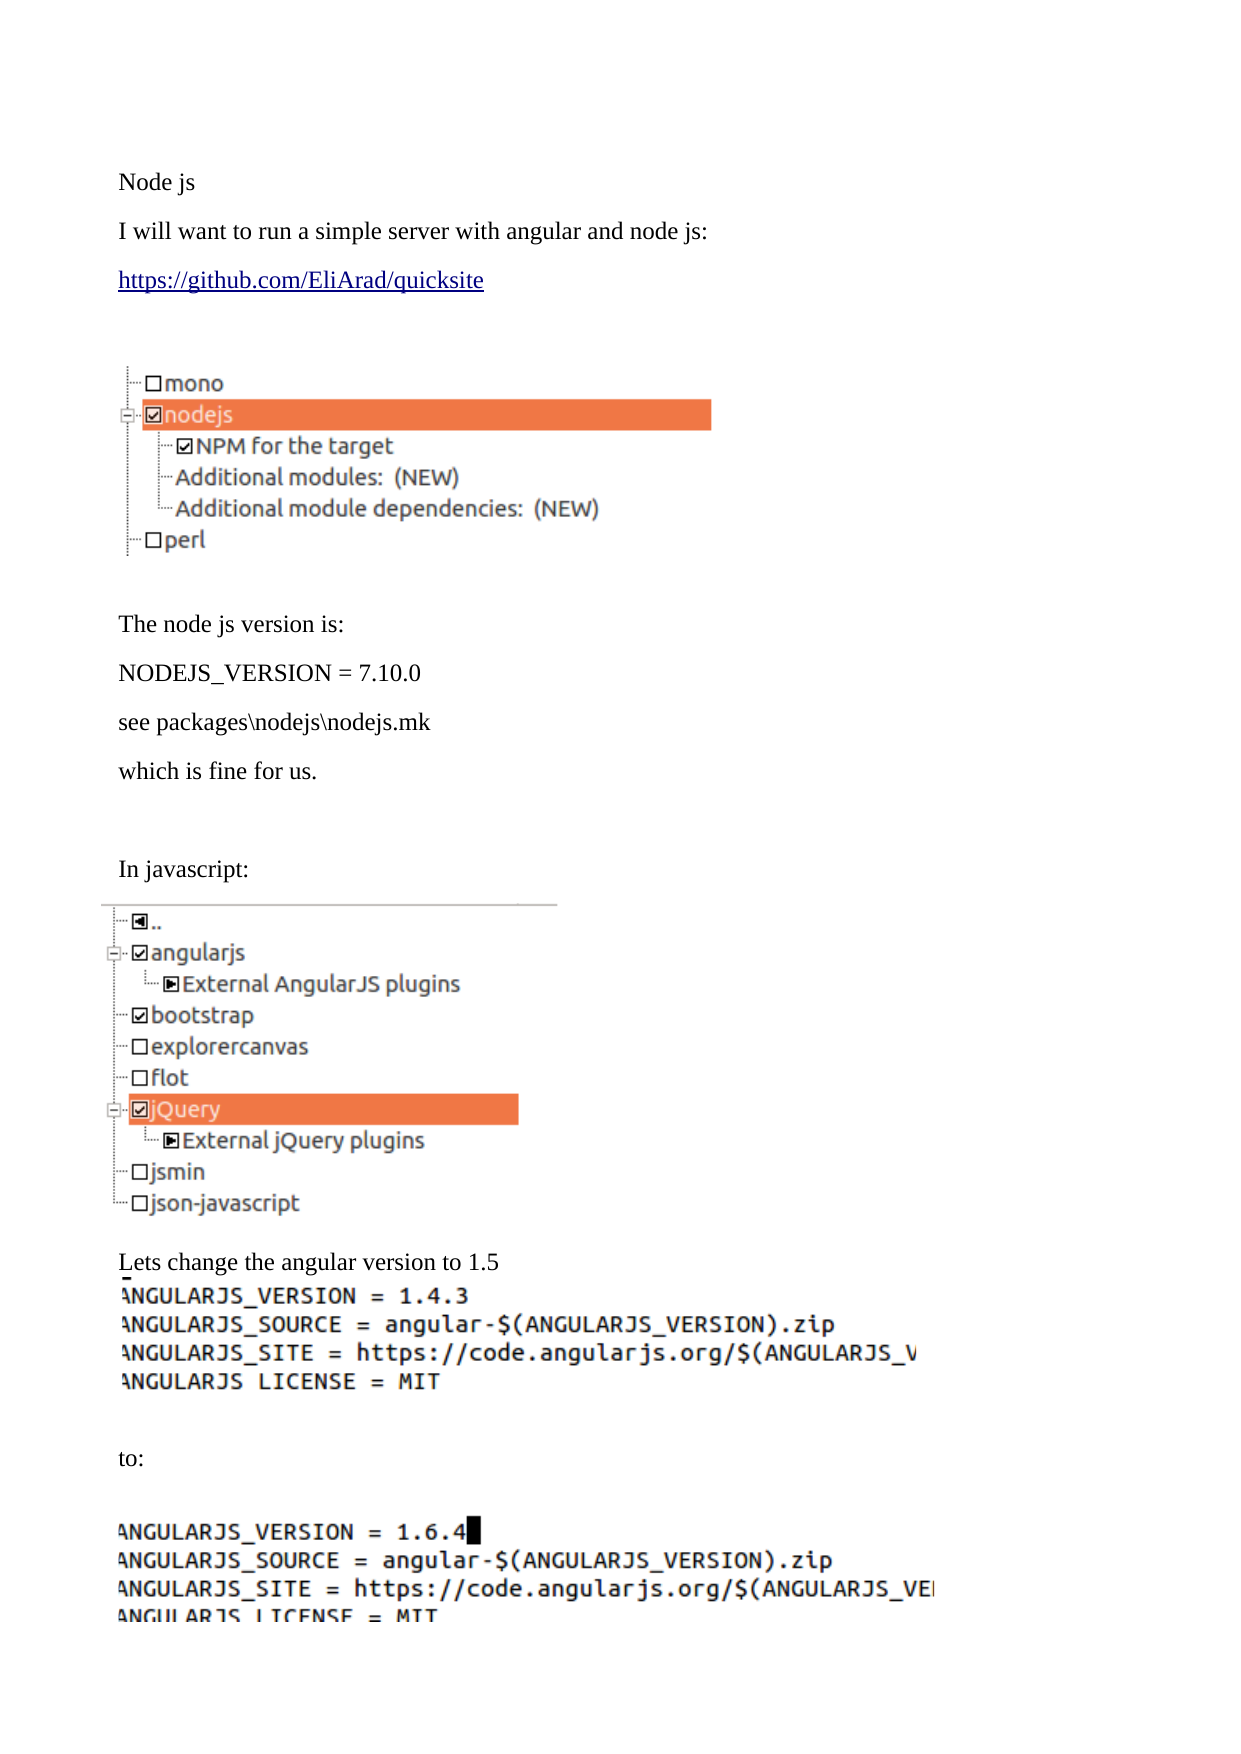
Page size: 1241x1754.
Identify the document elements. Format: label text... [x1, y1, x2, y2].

picture [122, 1277, 917, 1391]
text Node js [118, 167, 1122, 196]
text to: [118, 1443, 1122, 1472]
picture [113, 365, 712, 556]
text https://github.com/EliArad/quicksite [118, 265, 1122, 294]
text which is fine for us. [118, 756, 1122, 785]
text The node js version is: [118, 609, 1122, 637]
text Lets change the angular version to 1.5 [118, 1247, 1122, 1275]
picture [101, 903, 558, 1227]
text I will want to run a simple server with angular and node js: [118, 216, 1122, 245]
picture [118, 1510, 935, 1622]
text NODEJS_VERSION = 7.10.0 [118, 658, 1122, 687]
text see packages\nodejs\nodejs.mk [118, 707, 1122, 736]
text In javascript: [118, 854, 1122, 883]
